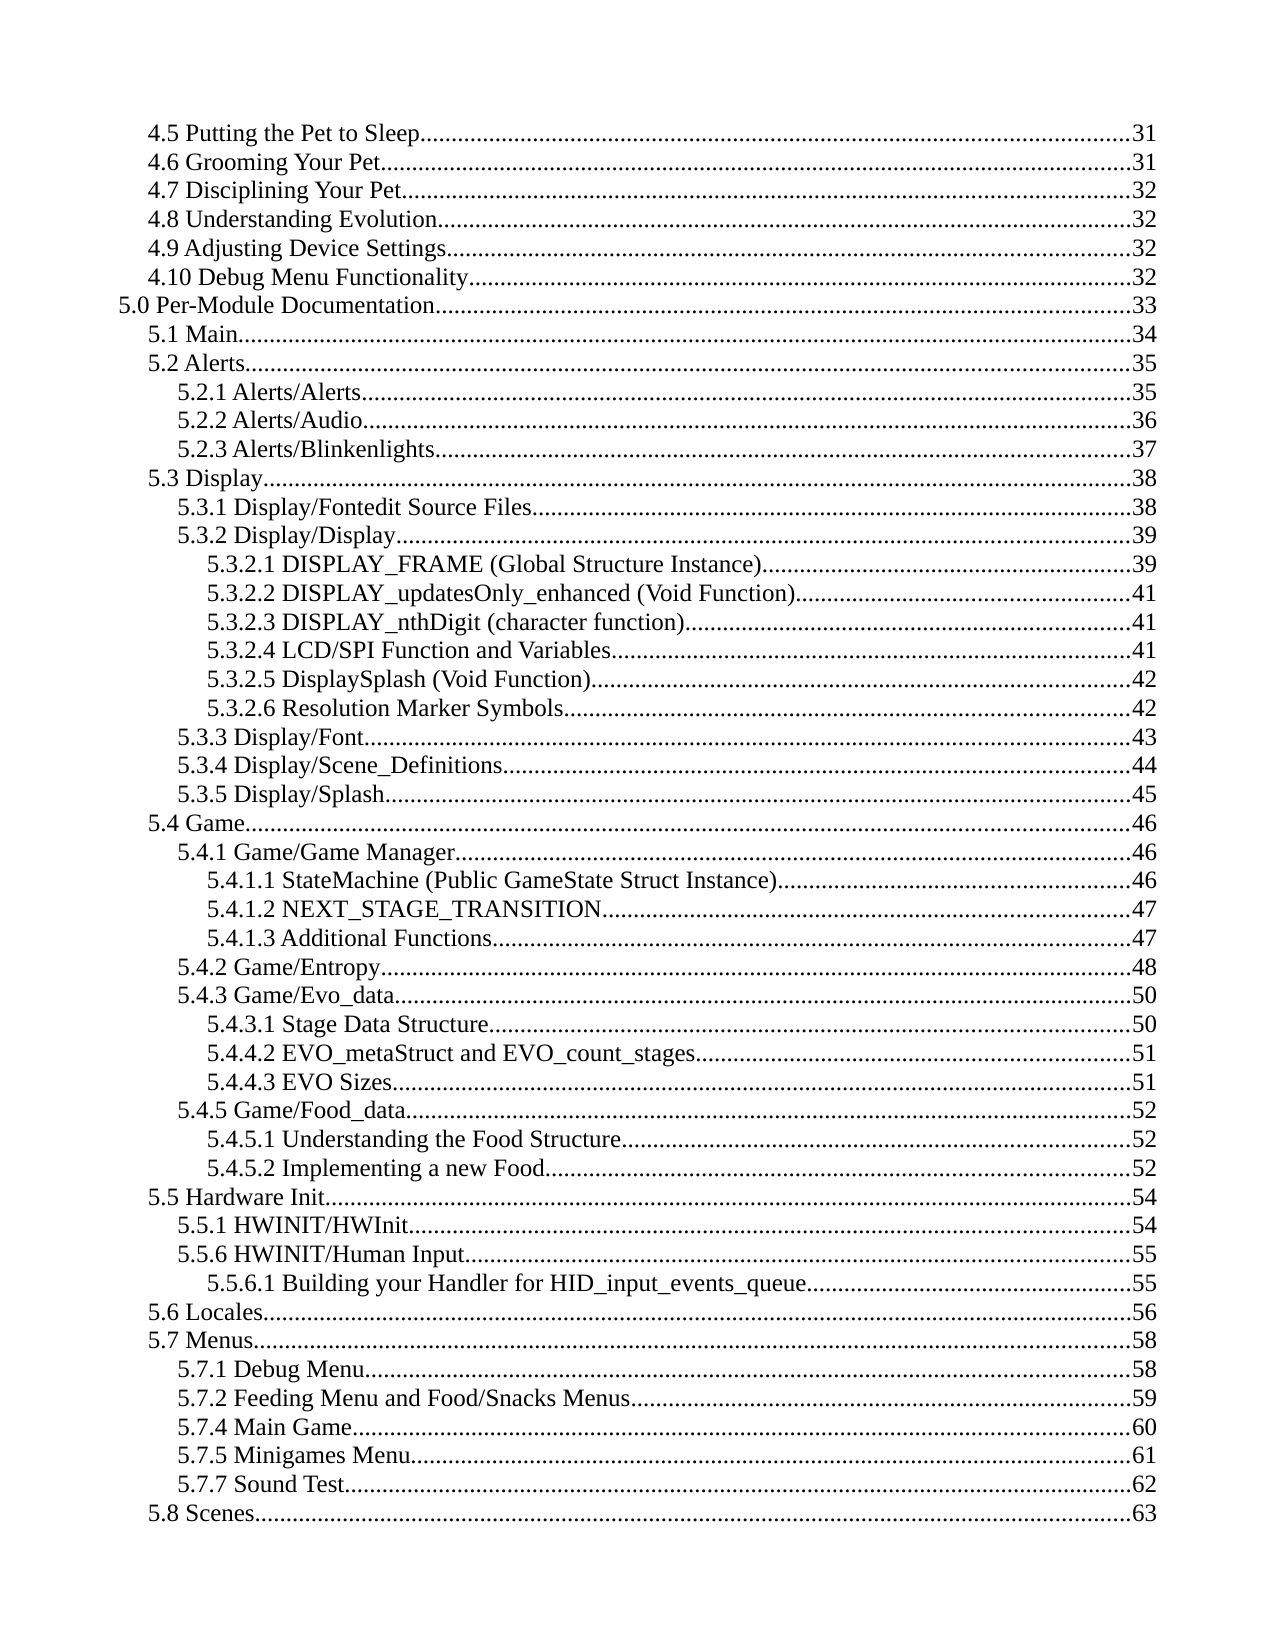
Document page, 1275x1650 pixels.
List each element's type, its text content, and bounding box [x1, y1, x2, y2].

text 4.7 Disciplining Your Pet 32 [148, 176, 1157, 204]
text 5.6 Locales 56 [148, 1297, 1157, 1326]
text 5.4.3.1 Stage Data Structure 50 [207, 1009, 1157, 1038]
text 4.10 Debug Menu Functionality 32 [148, 262, 1157, 291]
text 5.4.1.3 Additional Functions 47 [207, 923, 1157, 952]
text 5.7.1 Debug Menu 58 [177, 1354, 1157, 1383]
text 5.5 Hardware Init 54 [148, 1182, 1157, 1211]
text 5.3.5 Display/Splash 45 [177, 779, 1157, 808]
text 5.4.5.2 Implementing a new Food 52 [207, 1153, 1157, 1182]
text 5.3.4 Display/Scene_Definitions 44 [177, 751, 1157, 779]
text 5.7.4 Main Game 60 [177, 1412, 1157, 1441]
text 5.2 Alerts 35 [148, 348, 1157, 377]
text 5.4.2 Game/Entropy 48 [177, 952, 1157, 981]
text 5.4.5 Game/Food_data 52 [177, 1096, 1157, 1124]
text 5.0 Per-Module Documentation 33 [118, 291, 1157, 319]
text 5.7.2 Feeding Menu and Food/Snacks Menus 59 [177, 1383, 1157, 1412]
text 5.5.6 HWINIT/Human Input 55 [177, 1239, 1157, 1268]
text 5.1 Main 34 [148, 319, 1157, 348]
text 5.3.2.2 DISPLAY_updatesOnly_enhanced (Void Function) 41 [207, 578, 1157, 607]
text 4.6 Grooming Your Pet 31 [148, 147, 1157, 176]
text 5.3.2.5 DisplaySplash (Void Function) 42 [207, 664, 1157, 693]
text 5.5.1 HWINIT/HWInit 54 [177, 1211, 1157, 1239]
text 5.3 Display 38 [148, 463, 1157, 492]
text 5.5.6.1 Building your Handler for HID_input_events_queue 55 [207, 1268, 1157, 1297]
text 4.9 Adjusting Device Settings 32 [148, 233, 1157, 262]
text 5.4 Game 46 [148, 808, 1157, 837]
text 5.4.1.2 NEXT_STAGE_TRANSITION 47 [207, 894, 1157, 923]
text 5.3.2.1 DISPLAY_FRAME (Global Structure Instance) 39 [207, 549, 1157, 578]
text 5.2.3 Alerts/Blinkenlights 37 [177, 434, 1157, 463]
text 5.7 Menus 58 [148, 1326, 1157, 1354]
text 5.4.3 Game/Evo_data 50 [177, 981, 1157, 1009]
text 5.3.2.3 DISPLAY_nthDigit (character function) 41 [207, 607, 1157, 636]
text 5.2.1 Alerts/Alerts 35 [177, 377, 1157, 406]
text 5.3.1 Display/Fontedit Source Files 38 [177, 492, 1157, 521]
text 5.4.5.1 Understanding the Food Structure 52 [207, 1124, 1157, 1153]
text 5.4.1 Game/Game Manager 46 [177, 837, 1157, 866]
text 5.4.4.2 EVO_metaStruct and EVO_count_stages 51 [207, 1038, 1157, 1067]
text 5.3.2 Display/Display 39 [177, 521, 1157, 549]
text 4.5 Putting the Pet to Sleep 31 [148, 118, 1157, 147]
text 5.3.2.6 Resolution Marker Symbols 42 [207, 693, 1157, 722]
text 5.7.5 Minigames Menu 61 [177, 1441, 1157, 1469]
text 5.3.3 Display/Font 43 [177, 722, 1157, 751]
text 5.4.4.3 EVO Sizes 51 [207, 1067, 1157, 1096]
text 5.7.7 Sound Test 62 [177, 1469, 1157, 1498]
text 5.3.2.4 LCD/SPI Function and Variables 41 [207, 636, 1157, 664]
text 5.2.2 Alerts/Audio 36 [177, 406, 1157, 434]
text 4.8 Understanding Evolution 32 [148, 204, 1157, 233]
text 5.8 Scenes 63 [148, 1498, 1157, 1527]
text 5.4.1.1 StateMachine (Public GameState Struct Instance) 46 [207, 866, 1157, 894]
